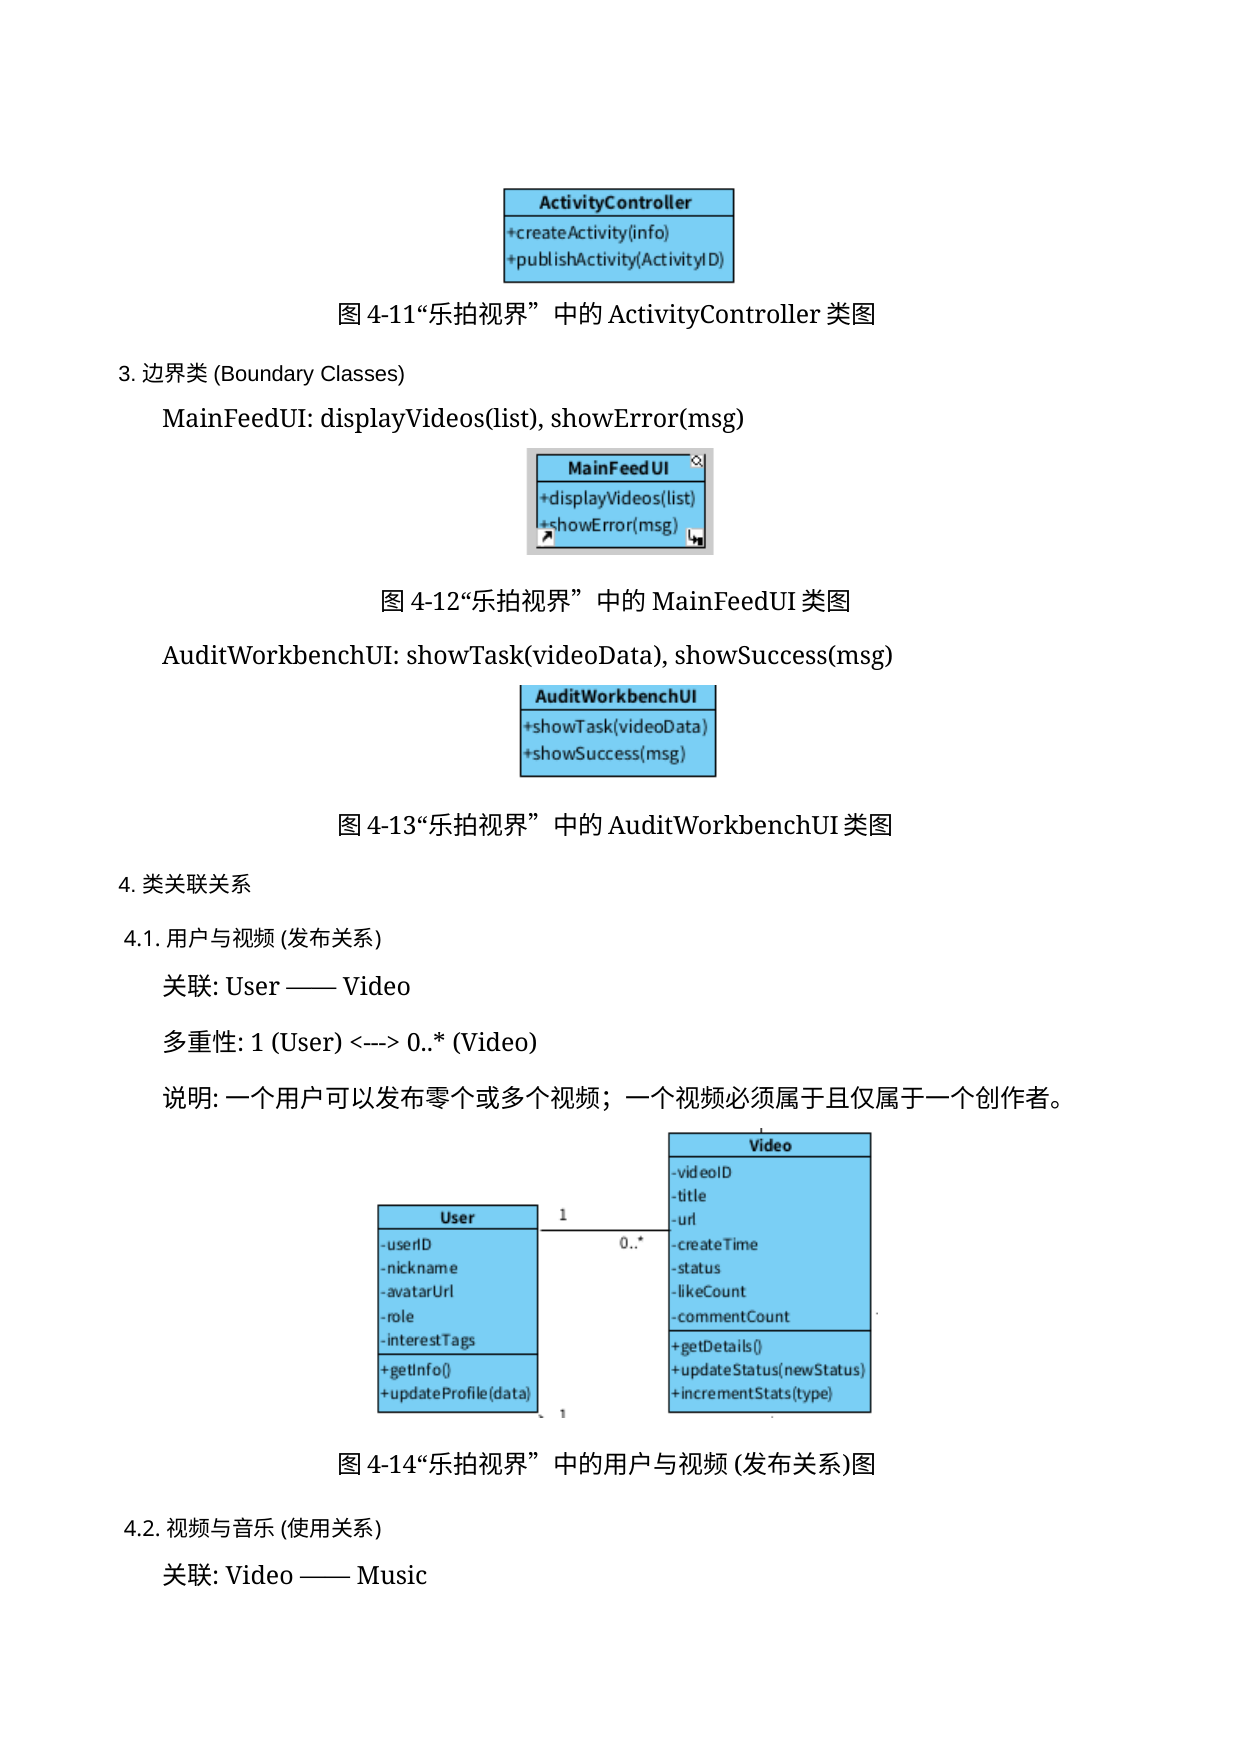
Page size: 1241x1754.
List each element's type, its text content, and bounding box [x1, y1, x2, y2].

subtitle 边界类 (Boundary Classes) [118, 356, 1122, 388]
text 关联: Video —— Music [118, 1556, 1122, 1592]
text 图4-12“乐拍视界”中的MainFeedUI类图 [118, 454, 1122, 617]
picture [499, 187, 741, 288]
picture [517, 685, 723, 779]
text 图4-13“乐拍视界”中的AuditWorkbenchUI类图 [118, 691, 1122, 842]
text 说明: 一个用户可以发布零个或多个视频；一个视频必须属于且仅属于一个创作者。 [118, 1079, 1122, 1115]
picture [362, 1128, 878, 1418]
picture [524, 448, 717, 555]
subtitle 用户与视频 (发布关系) [118, 921, 1122, 953]
subtitle 视频与音乐 (使用关系) [118, 1511, 1122, 1543]
text 关联: User —— Video [118, 966, 1122, 1002]
text 图4-14“乐拍视界”中的用户与视频 (发布关系)图 [118, 1135, 1122, 1481]
text 多重性: 1 (User) <---> 0..* (Video) [118, 1022, 1122, 1058]
text AuditWorkbenchUI: showTask(videoData), showSuccess(msg) [118, 638, 1122, 672]
text 图4-11“乐拍视界”中的ActivityController类图 [118, 188, 1122, 331]
text MainFeedUI: displayVideos(list), showError(msg) [118, 401, 1122, 435]
subtitle 类关联关系 [118, 867, 1122, 899]
